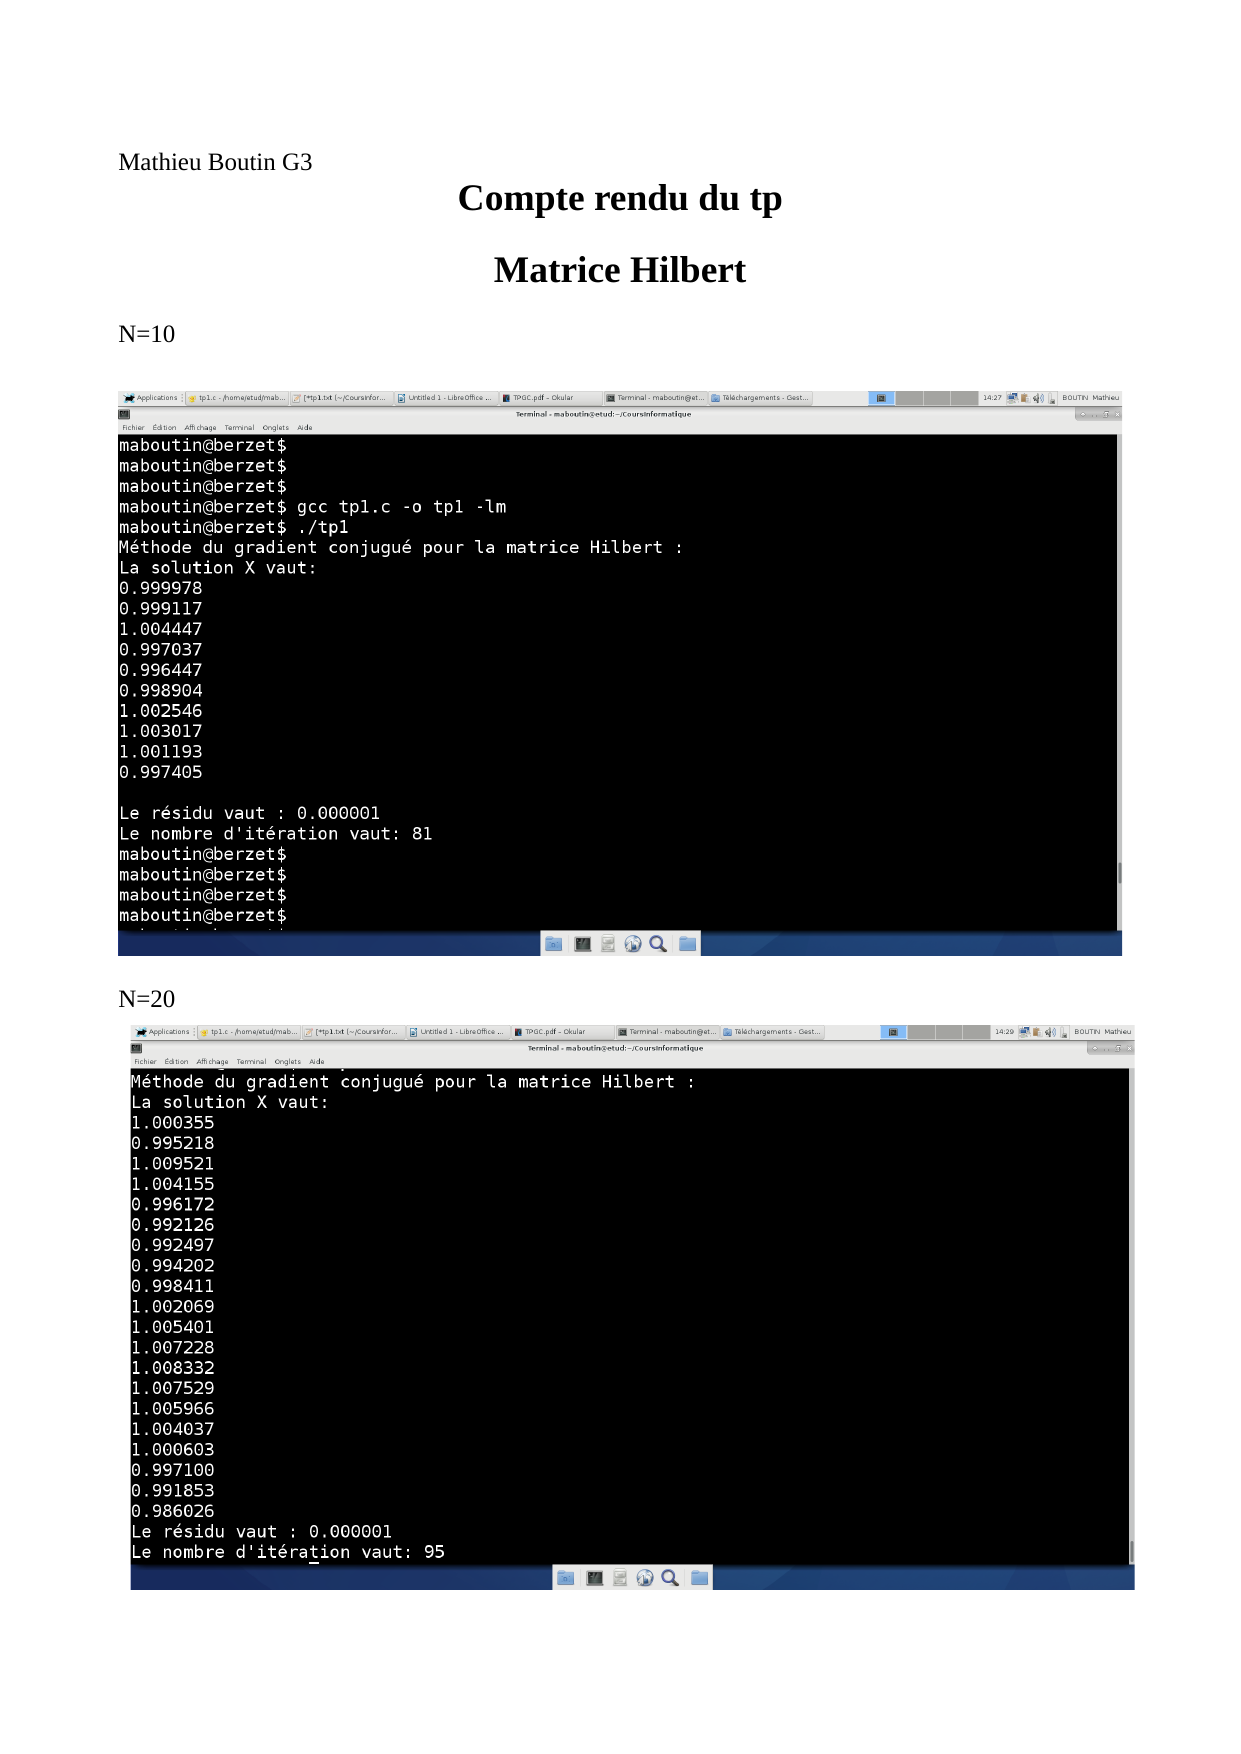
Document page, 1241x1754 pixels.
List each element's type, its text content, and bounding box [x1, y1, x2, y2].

picture [130, 1025, 1135, 1590]
text Mathieu Boutin G3 [118, 147, 1122, 176]
text Compte rendu du tp [118, 176, 1122, 219]
text N=20 [118, 984, 1122, 1013]
text Matrice Hilbert [118, 247, 1122, 291]
picture [118, 391, 1123, 956]
text N=10 [118, 319, 1122, 348]
